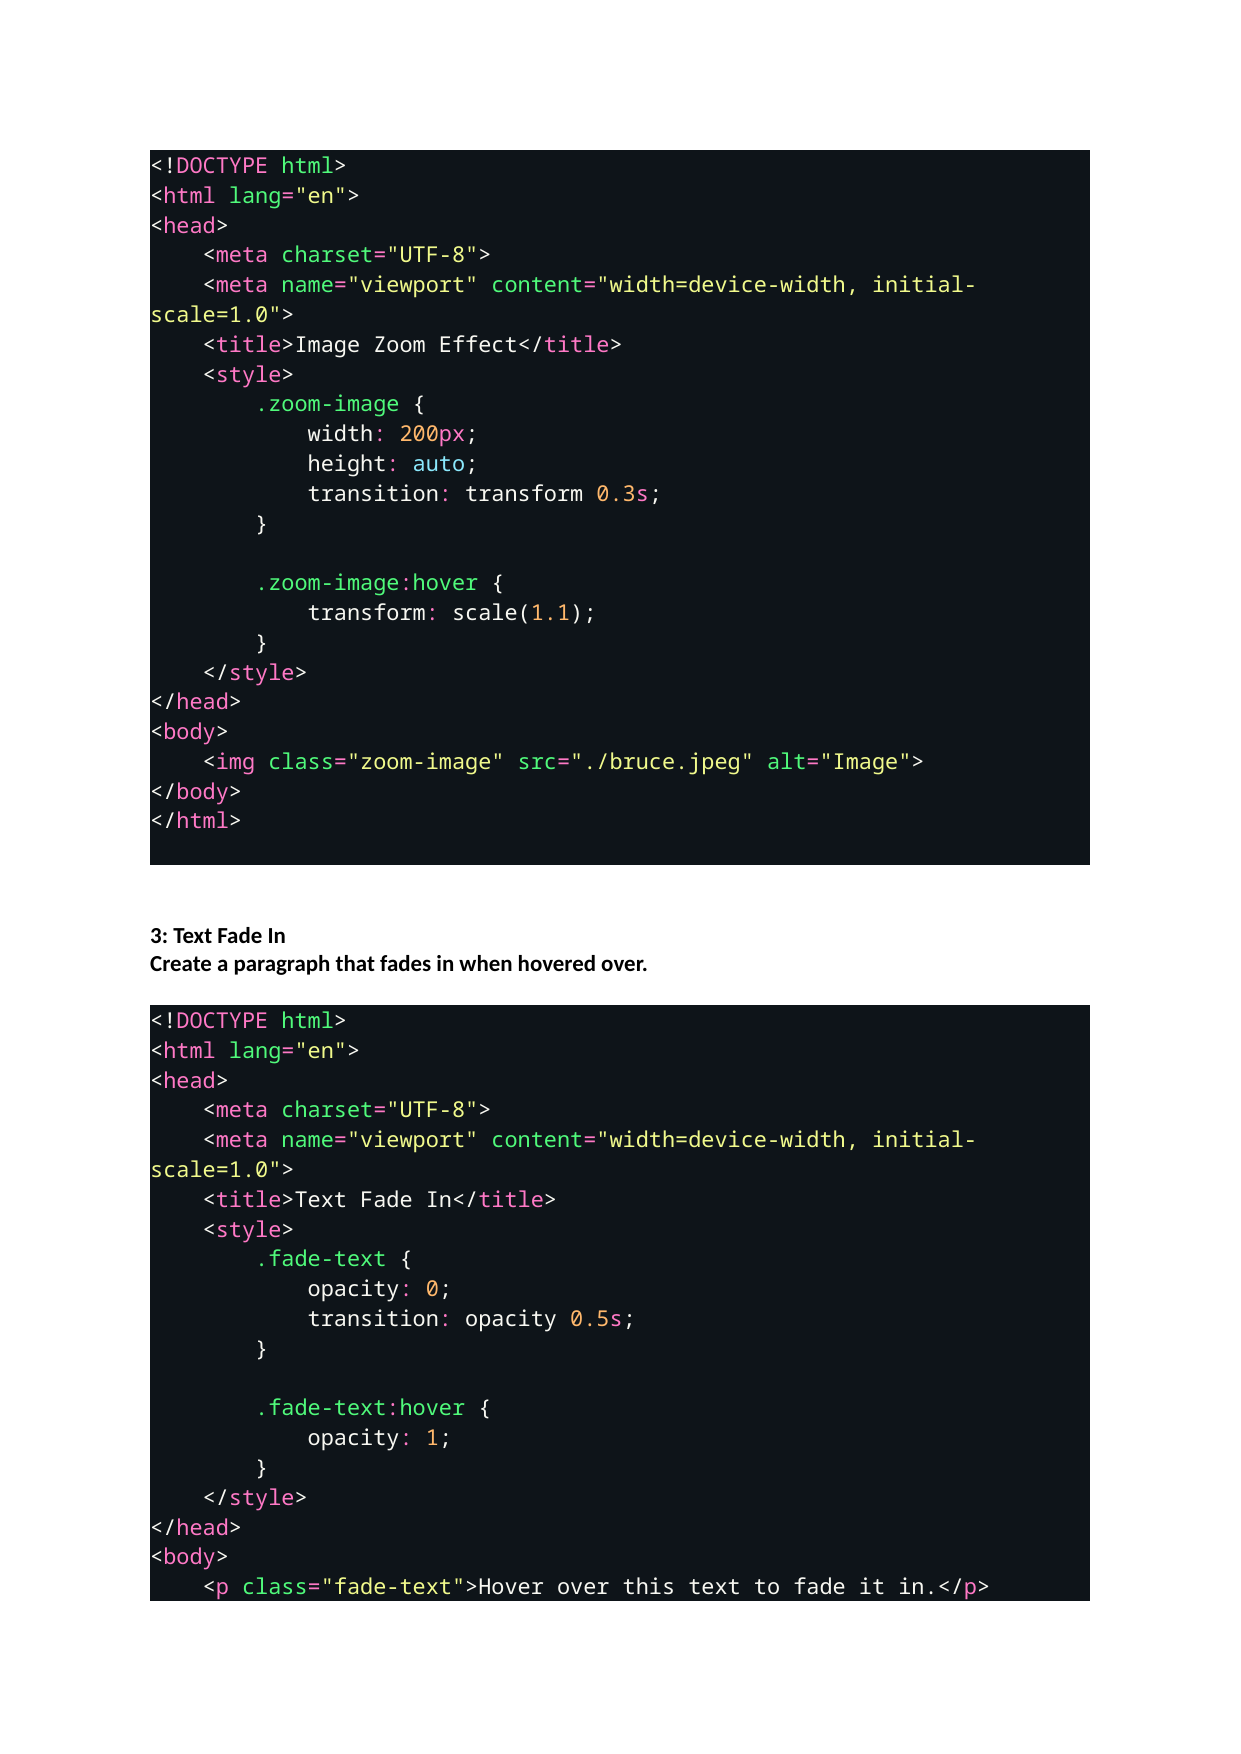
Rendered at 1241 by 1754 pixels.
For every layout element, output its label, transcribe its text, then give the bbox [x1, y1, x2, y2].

text transition: transform 0.3s; [150, 478, 1090, 507]
text <meta name="viewport" content="width=device-width, initial-scale=1.0"> [150, 269, 1090, 329]
text } [150, 1333, 1090, 1363]
text .fade-text { [150, 1243, 1090, 1273]
text <head> [150, 209, 1090, 239]
text <style> [150, 1214, 1090, 1243]
text .fade-text:hover { [150, 1392, 1090, 1422]
text <img class="zoom-image" src="./bruce.jpeg" alt="Image"> [150, 746, 1090, 776]
text </style> [150, 1482, 1090, 1512]
text <meta charset="UTF-8"> [150, 1094, 1090, 1124]
text .zoom-image { [150, 388, 1090, 418]
text width: 200px; [150, 418, 1090, 448]
text <body> [150, 1541, 1090, 1571]
text </html> [150, 805, 1090, 835]
text <meta charset="UTF-8"> [150, 239, 1090, 269]
text <!DOCTYPE html> [150, 150, 1090, 180]
text <meta name="viewport" content="width=device-width, initial-scale=1.0"> [150, 1124, 1090, 1184]
text <body> [150, 716, 1090, 746]
text Create a paragraph that fades in when hovered over. [150, 949, 1090, 977]
text <html lang="en"> [150, 1035, 1090, 1065]
text opacity: 0; [150, 1273, 1090, 1303]
text 3: Text Fade In [150, 921, 1090, 949]
text </style> [150, 656, 1090, 686]
text } [150, 627, 1090, 656]
text <html lang="en"> [150, 180, 1090, 209]
text </head> [150, 1512, 1090, 1541]
text <!DOCTYPE html> [150, 1005, 1090, 1035]
text } [150, 507, 1090, 537]
text <head> [150, 1065, 1090, 1094]
text <style> [150, 358, 1090, 388]
text transition: opacity 0.5s; [150, 1303, 1090, 1333]
text height: auto; [150, 448, 1090, 478]
text <p class="fade-text">Hover over this text to fade it in.</p> [150, 1571, 1090, 1601]
text </body> [150, 776, 1090, 805]
text <title>Text Fade In</title> [150, 1184, 1090, 1214]
text <title>Image Zoom Effect</title> [150, 329, 1090, 358]
text .zoom-image:hover { [150, 567, 1090, 597]
text </head> [150, 686, 1090, 716]
text transform: scale(1.1); [150, 597, 1090, 627]
text opacity: 1; [150, 1422, 1090, 1452]
text } [150, 1452, 1090, 1482]
